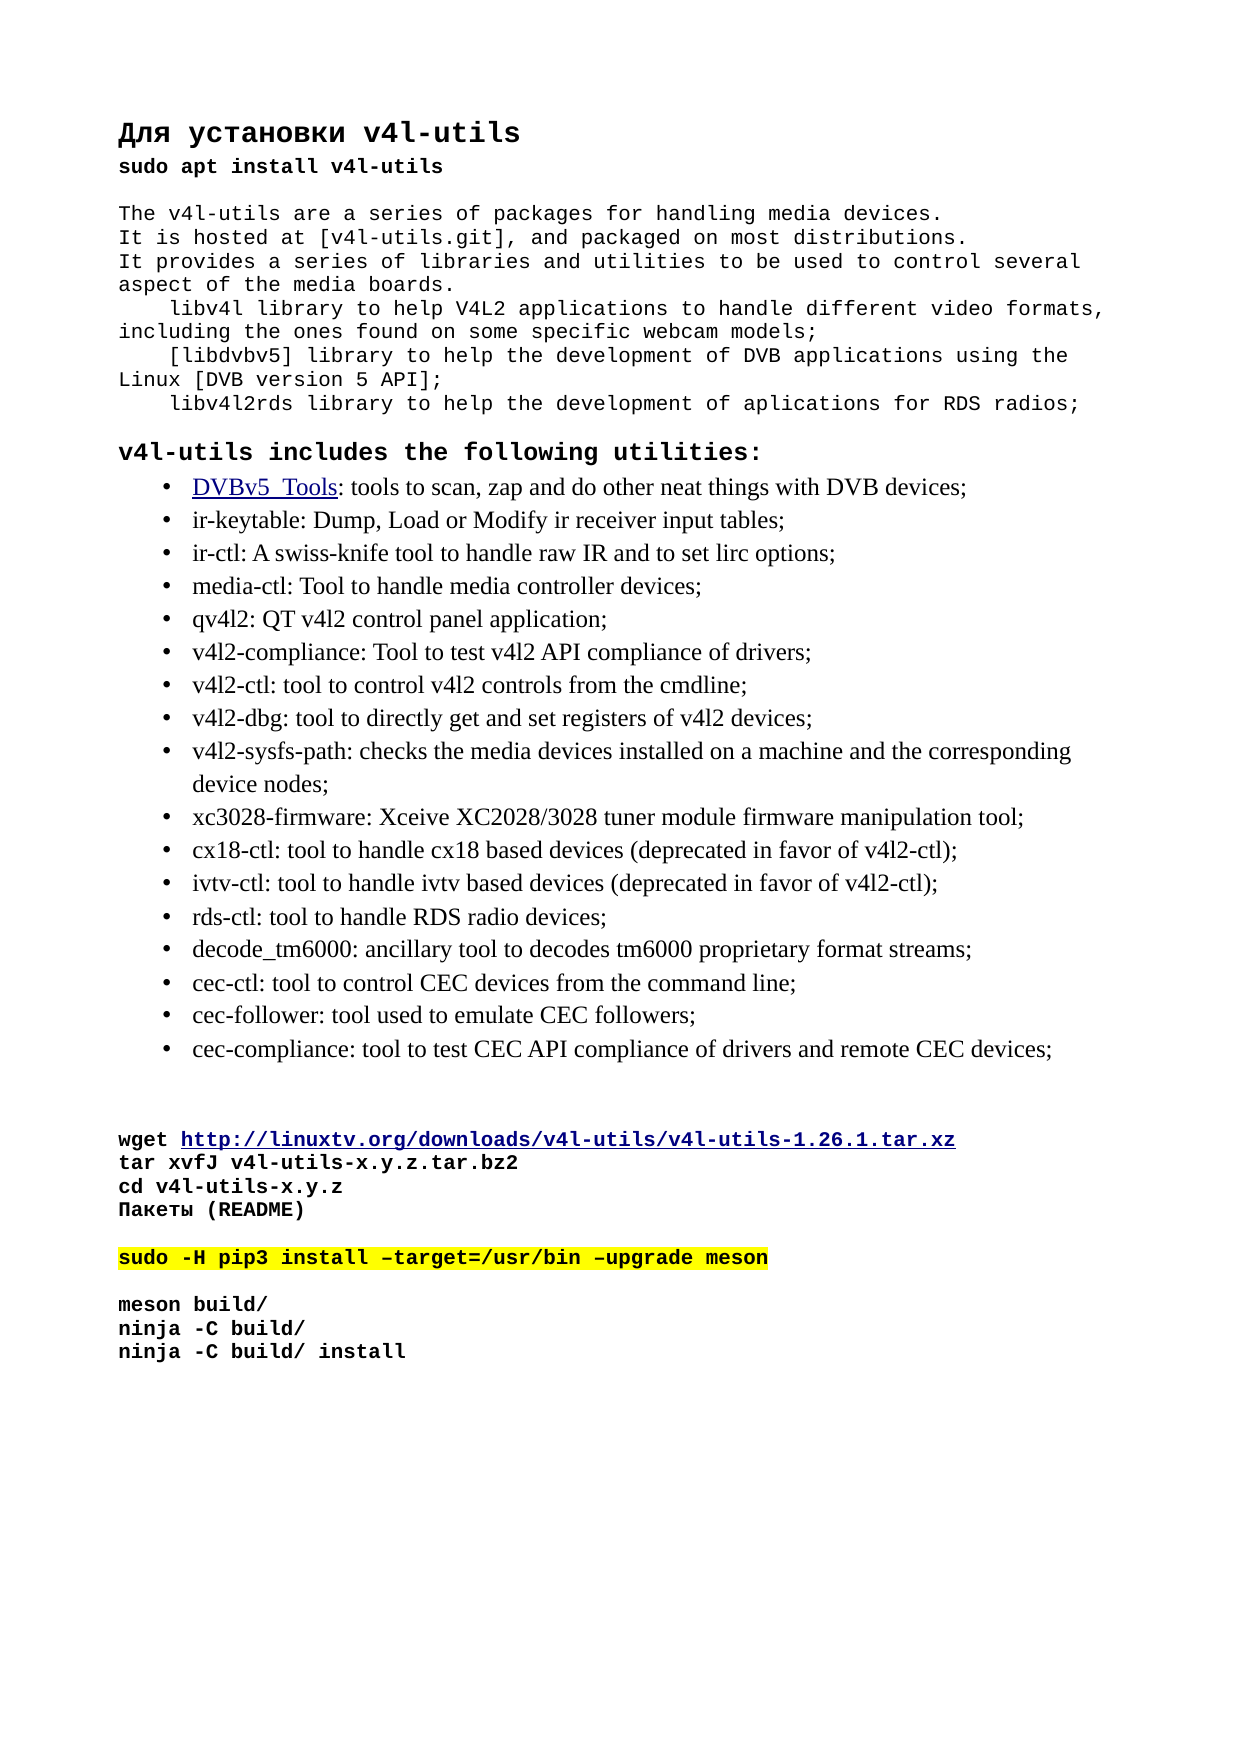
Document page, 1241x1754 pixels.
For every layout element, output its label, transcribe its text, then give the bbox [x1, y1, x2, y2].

text sudo -H pip3 install –target=/usr/bin –upgrade meson [118, 1247, 1122, 1270]
list DVBv5_Tools: tools to scan, zap and do other neat things with DVB devices; [162, 472, 1122, 501]
list decode_tm6000: ancillary tool to decodes tm6000 proprietary format streams; [162, 934, 1122, 963]
text The v4l-utils are a series of packages for handling media devices. [118, 203, 1122, 227]
text ninja -C build/ install [118, 1341, 1122, 1365]
list v4l2-compliance: Tool to test v4l2 API compliance of drivers; [162, 637, 1122, 666]
list cx18-ctl: tool to handle cx18 based devices (deprecated in favor of v4l2-ctl); [162, 836, 1122, 864]
list v4l2-ctl: tool to control v4l2 controls from the cmdline; [162, 670, 1122, 699]
text libv4l2rds library to help the development of aplications for RDS radios; [118, 392, 1122, 416]
text libv4l library to help V4L2 applications to handle different video formats, including the ones found on some specific webcam models; [118, 298, 1122, 345]
list ir-ctl: A swiss-knife tool to handle raw IR and to set lirc options; [162, 538, 1122, 567]
text Пакеты (README) [118, 1199, 1122, 1223]
text It provides a series of libraries and utilities to be used to control several aspect of the media boards. [118, 251, 1122, 298]
list xc3028-firmware: Xceive XC2028/3028 tuner module firmware manipulation tool; [162, 802, 1122, 831]
list v4l2-sysfs-path: checks the media devices installed on a machine and the corresponding device nodes; [162, 736, 1122, 798]
text sudo apt install v4l-utils [118, 156, 1122, 180]
text tar xvfJ v4l-utils-x.y.z.tar.bz2 [118, 1152, 1122, 1176]
text v4l-utils includes the following utilities: [118, 440, 1122, 468]
list qv4l2: QT v4l2 control panel application; [162, 604, 1122, 633]
list ivtv-ctl: tool to handle ivtv based devices (deprecated in favor of v4l2-ctl); [162, 868, 1122, 897]
text ninja -C build/ [118, 1318, 1122, 1341]
list v4l2-dbg: tool to directly get and set registers of v4l2 devices; [162, 703, 1122, 732]
text [libdvbv5] library to help the development of DVB applications using the Linux [DVB version 5 API]; [118, 345, 1122, 392]
list ir-keytable: Dump, Load or Modify ir receiver input tables; [162, 505, 1122, 534]
list rds-ctl: tool to handle RDS radio devices; [162, 902, 1122, 930]
text Для установки v4l-utils [118, 118, 1122, 151]
list media-ctl: Tool to handle media controller devices; [162, 571, 1122, 600]
list cec-ctl: tool to control CEC devices from the command line; [162, 968, 1122, 996]
text meson build/ [118, 1294, 1122, 1318]
text It is hosted at [v4l-utils.git], and packaged on most distributions. [118, 227, 1122, 251]
text wget http://linuxtv.org/downloads/v4l-utils/v4l-utils-1.26.1.tar.xz [118, 1128, 1122, 1152]
list cec-follower: tool used to emulate CEC followers; [162, 1001, 1122, 1029]
list cec-compliance: tool to test CEC API compliance of drivers and remote CEC devices; [162, 1034, 1122, 1062]
text cd v4l-utils-x.y.z [118, 1176, 1122, 1199]
